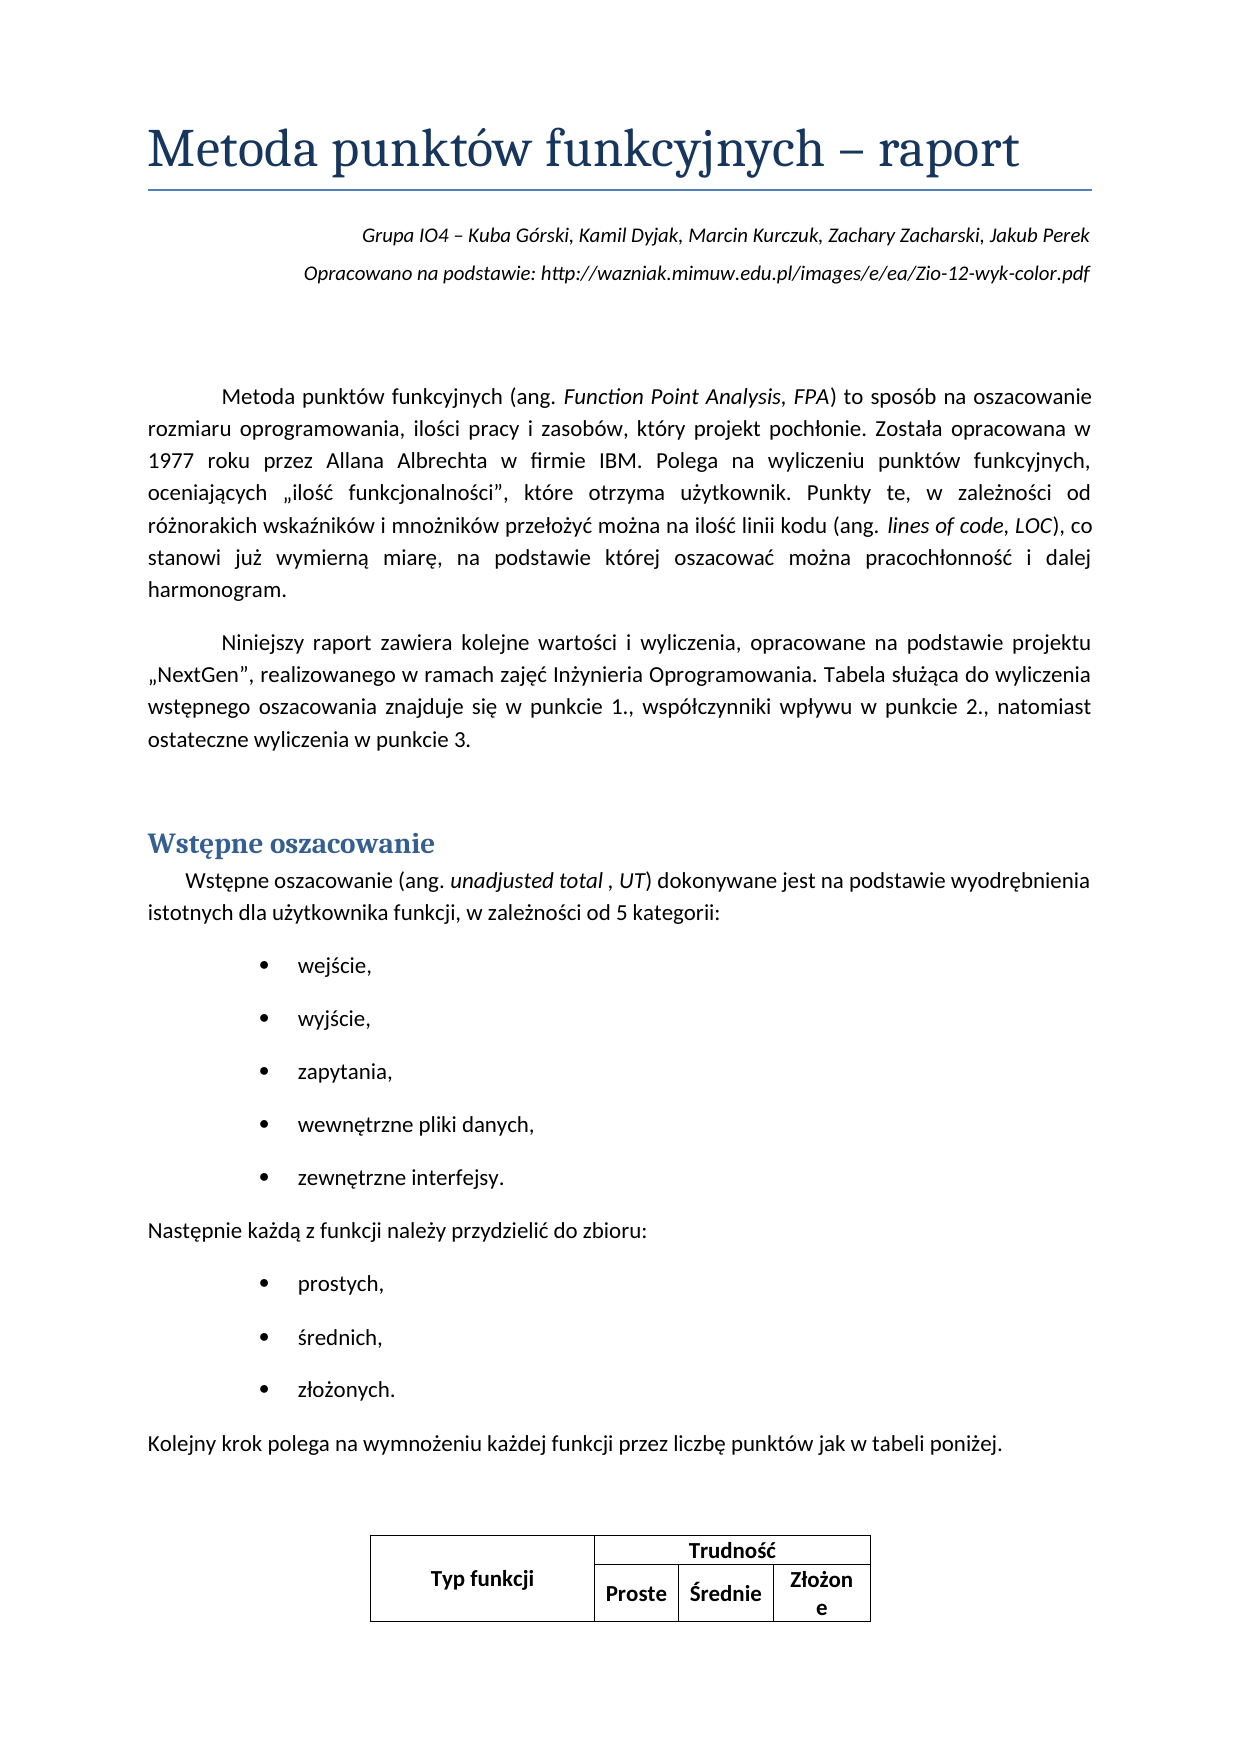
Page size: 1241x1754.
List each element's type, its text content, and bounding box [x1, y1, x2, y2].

list zewnętrzne interfejsy. [260, 1163, 1092, 1192]
list wewnętrzne pliki danych, [260, 1111, 1092, 1138]
table_header Typ funkcji [371, 1536, 594, 1621]
table_cell Złożone [774, 1565, 870, 1621]
list średnich, [260, 1323, 1092, 1351]
subtitle Wstępne oszacowanie [148, 828, 1092, 861]
list wejście, [260, 951, 1092, 979]
text Opracowano na podstawie: http://wazniak.mimuw.edu.pl/images/e/ea/Zio-12-wyk-color.pdf [148, 260, 1092, 285]
text Metoda punktów funkcyjnych – raport [148, 118, 1092, 189]
list zapytania, [260, 1057, 1092, 1086]
text Następnie każdą z funkcji należy przydzielić do zbioru: [148, 1217, 1092, 1244]
list wyjście, [260, 1004, 1092, 1032]
text Kolejny krok polega na wymnożeniu każdej funkcji przez liczbę punktów jak w tabeli poniżej. [148, 1429, 1092, 1457]
text Niniejszy raport zawiera kolejne wartości i wyliczenia, opracowane na podstawie projektu „NextGen”, realizowanego w ramach zajęć Inżynieria Oprogramowania. Tabela służąca do wyliczenia wstępnego oszacowania znajduje się w punkcie 1., współczynniki wpływu w punkcie 2., natomiast ostateczne wyliczenia w punkcie 3. [148, 628, 1092, 753]
table_header Trudność [595, 1536, 870, 1564]
text Grupa IO4 – Kuba Górski, Kamil Dyjak, Marcin Kurczuk, Zachary Zacharski, Jakub Perek [148, 222, 1092, 247]
table_cell Średnie [679, 1565, 773, 1621]
text Metoda punktów funkcyjnych (ang. Function Point Analysis, FPA) to sposób na oszacowanie rozmiaru oprogramowania, ilości pracy i zasobów, który projekt pochłonie. Została opracowana w 1977 roku przez Allana Albrechta w firmie IBM. Polega na wyliczeniu punktów funkcyjnych, oceniających „ilość funkcjonalności”, które otrzyma użytkownik. Punkty te, w zależności od różnorakich wskaźników i mnożników przełożyć można na ilość linii kodu (ang. lines of code, LOC), co stanowi już wymierną miarę, na podstawie której oszacować można pracochłonność i dalej harmonogram. [148, 382, 1092, 603]
table_cell Proste [595, 1565, 678, 1621]
list złożonych. [260, 1376, 1092, 1404]
list prostych, [260, 1269, 1092, 1298]
text Wstępne oszacowanie (ang. unadjusted total , UT) dokonywane jest na podstawie wyodrębnienia istotnych dla użytkownika funkcji, w zależności od 5 kategorii: [148, 866, 1092, 926]
